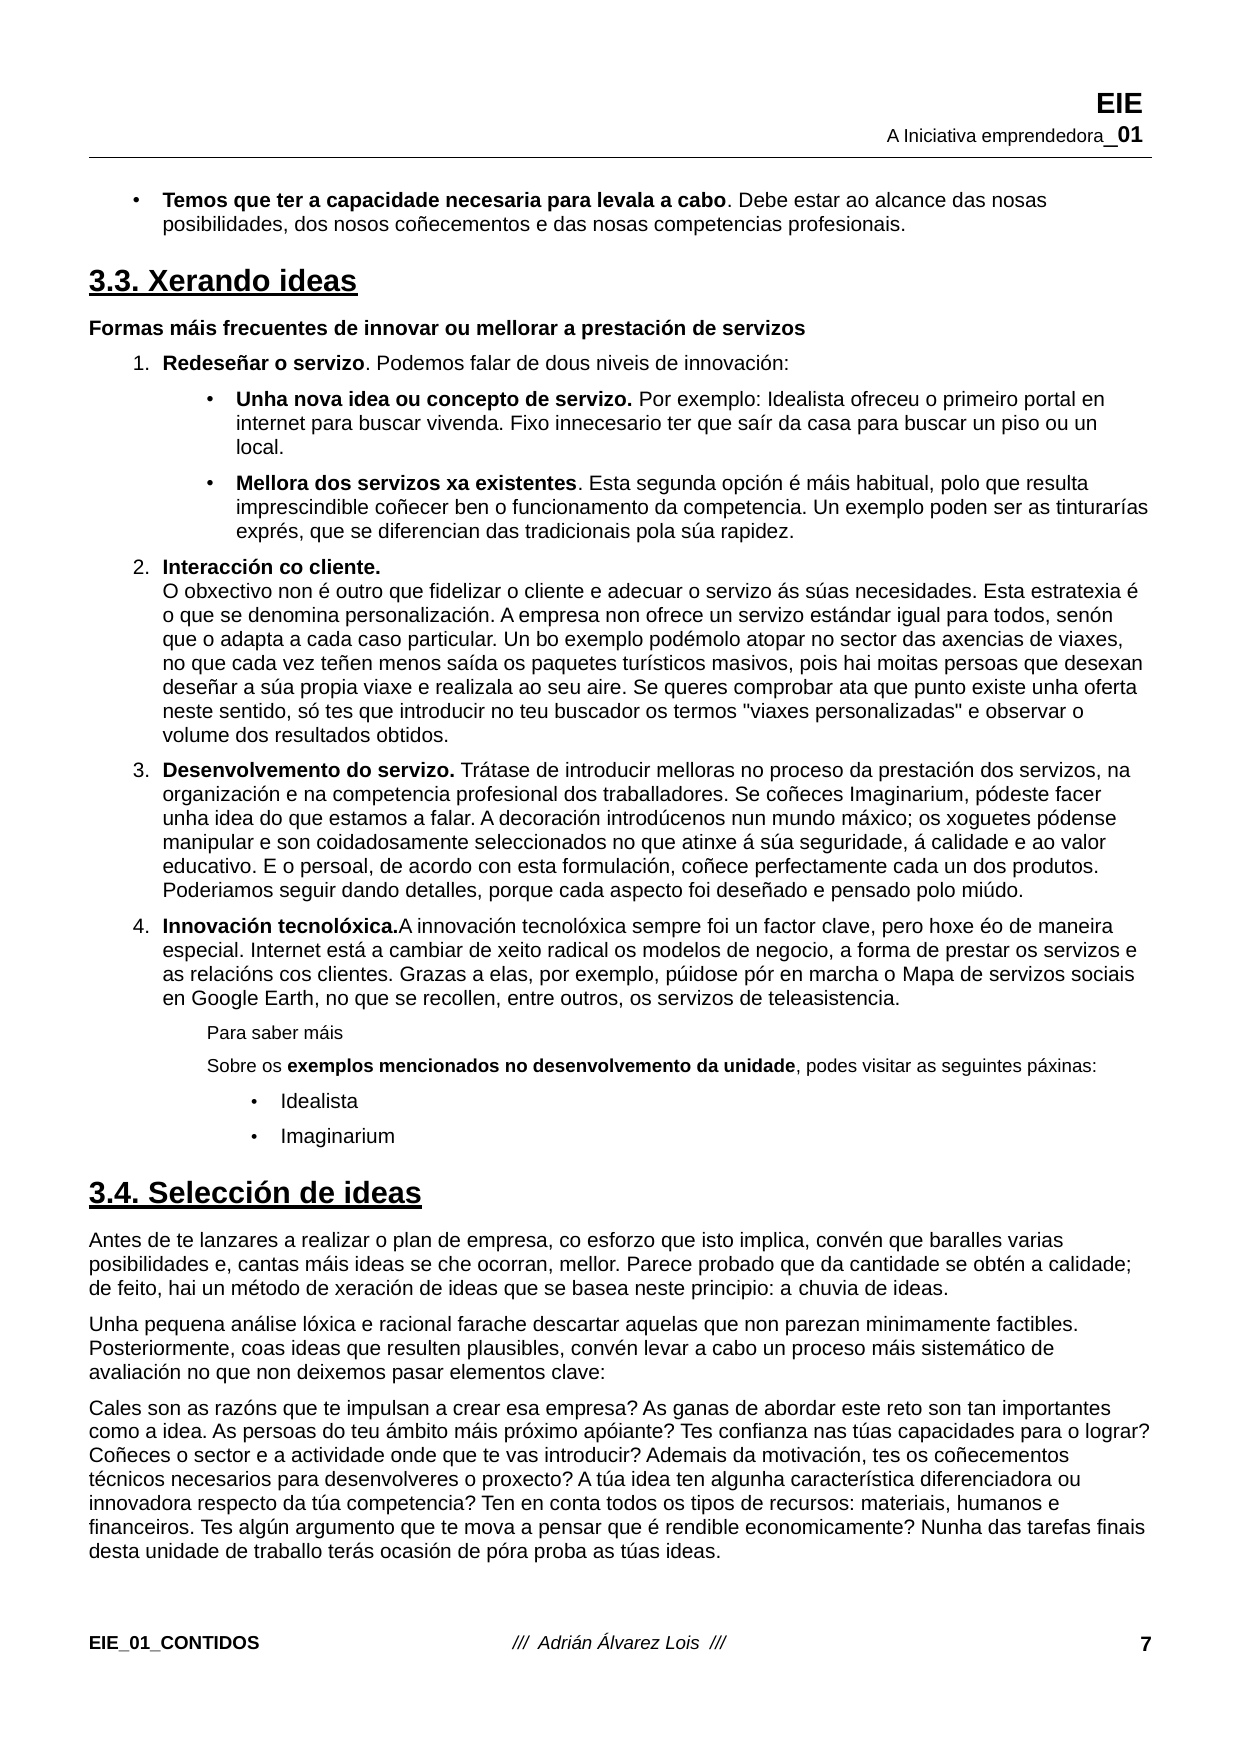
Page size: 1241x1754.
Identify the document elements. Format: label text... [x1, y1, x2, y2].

text Unha pequena análise lóxica e racional farache descartar aquelas que non parezan minimamente factibles. Posteriormente, coas ideas que resulten plausibles, convén levar a cabo un proceso máis sistemático de avaliación no que non deixemos pasar elementos clave: [88, 1312, 1152, 1383]
subtitle 3.3. Xerando ideas [88, 262, 1152, 298]
list Imaginarium [251, 1124, 1152, 1148]
list Redeseñar o servizo. Podemos falar de dous niveis de innovación: [133, 351, 1152, 375]
list Idealista [251, 1088, 1152, 1112]
text Cales son as razóns que te impulsan a crear esa empresa? As ganas de abordar este reto son tan importantes como a idea. As persoas do teu ámbito máis próximo apóiante? Tes confianza nas túas capacidades para o lograr? Coñeces o sector e a actividade onde que te vas introducir? Ademais da motivación, tes os coñecementos técnicos necesarios para desenvolveres o proxecto? A túa idea ten algunha característica diferenciadora ou innovadora respecto da túa competencia? Ten en conta todos os tipos de recursos: materiais, humanos e financeiros. Tes algún argumento que te mova a pensar que é rendible economicamente? Nunha das tarefas finais desta unidade de traballo terás ocasión de póra proba as túas ideas. [88, 1395, 1152, 1563]
subtitle 3.4. Selección de ideas [88, 1175, 1152, 1210]
text Antes de te lanzares a realizar o plan de empresa, co esforzo que isto implica, convén que baralles varias posibilidades e, cantas máis ideas se che ocorran, mellor. Parece probado que da cantidade se obtén a calidade; de feito, hai un método de xeración de ideas que se basea neste principio: a chuvia de ideas. [88, 1228, 1152, 1300]
list Interacción co cliente. O obxectivo non é outro que fidelizar o cliente e adecuar o servizo ás súas necesidades. Esta estratexia é o que se denomina personalización. A empresa non ofrece un servizo estándar igual para todos, senón que o adapta a cada caso particular. Un bo exemplo podémolo atopar no sector das axencias de viaxes, no que cada vez teñen menos saída os paquetes turísticos masivos, pois hai moitas persoas que desexan deseñar a súa propia viaxe e realizala ao seu aire. Se queres comprobar ata que punto existe unha oferta neste sentido, só tes que introducir no teu buscador os termos "viaxes personalizadas" e observar o volume dos resultados obtidos. [133, 555, 1152, 746]
text Formas máis frecuentes de innovar ou mellorar a prestación de servizos [88, 315, 1152, 339]
list Innovación tecnolóxica.A innovación tecnolóxica sempre foi un factor clave, pero hoxe éo de maneira especial. Internet está a cambiar de xeito radical os modelos de negocio, a forma de prestar os servizos e as relacións cos clientes. Grazas a elas, por exemplo, púidose pór en marcha o Mapa de servizos sociais en Google Earth, no que se recollen, entre outros, os servizos de teleasistencia. [133, 914, 1152, 1010]
text Sobre os exemplos mencionados no desenvolvemento da unidade, podes visitar as seguintes páxinas: [207, 1055, 1152, 1077]
list Unha nova idea ou concepto de servizo. Por exemplo: Idealista ofreceu o primeiro portal en internet para buscar vivenda. Fixo innecesario ter que saír da casa para buscar un piso ou un local. [206, 387, 1152, 459]
text Para saber máis [207, 1022, 1152, 1043]
list Desenvolvemento do servizo. Trátase de introducir melloras no proceso da prestación dos servizos, na organización e na competencia profesional dos traballadores. Se coñeces Imaginarium, pódeste facer unha idea do que estamos a falar. A decoración introdúcenos nun mundo máxico; os xoguetes pódense manipular e son coidadosamente seleccionados no que atinxe á súa seguridade, á calidade e ao valor educativo. E o persoal, de acordo con esta formulación, coñece perfectamente cada un dos produtos. Poderiamos seguir dando detalles, porque cada aspecto foi deseñado e pensado polo miúdo. [133, 758, 1152, 902]
list Mellora dos servizos xa existentes. Esta segunda opción é máis habitual, polo que resulta imprescindible coñecer ben o funcionamento da competencia. Un exemplo poden ser as tinturarías exprés, que se diferencian das tradicionais pola súa rapidez. [206, 471, 1152, 543]
list Temos que ter a capacidade necesaria para levala a cabo. Debe estar ao alcance das nosas posibilidades, dos nosos coñecementos e das nosas competencias profesionais. [133, 188, 1152, 236]
